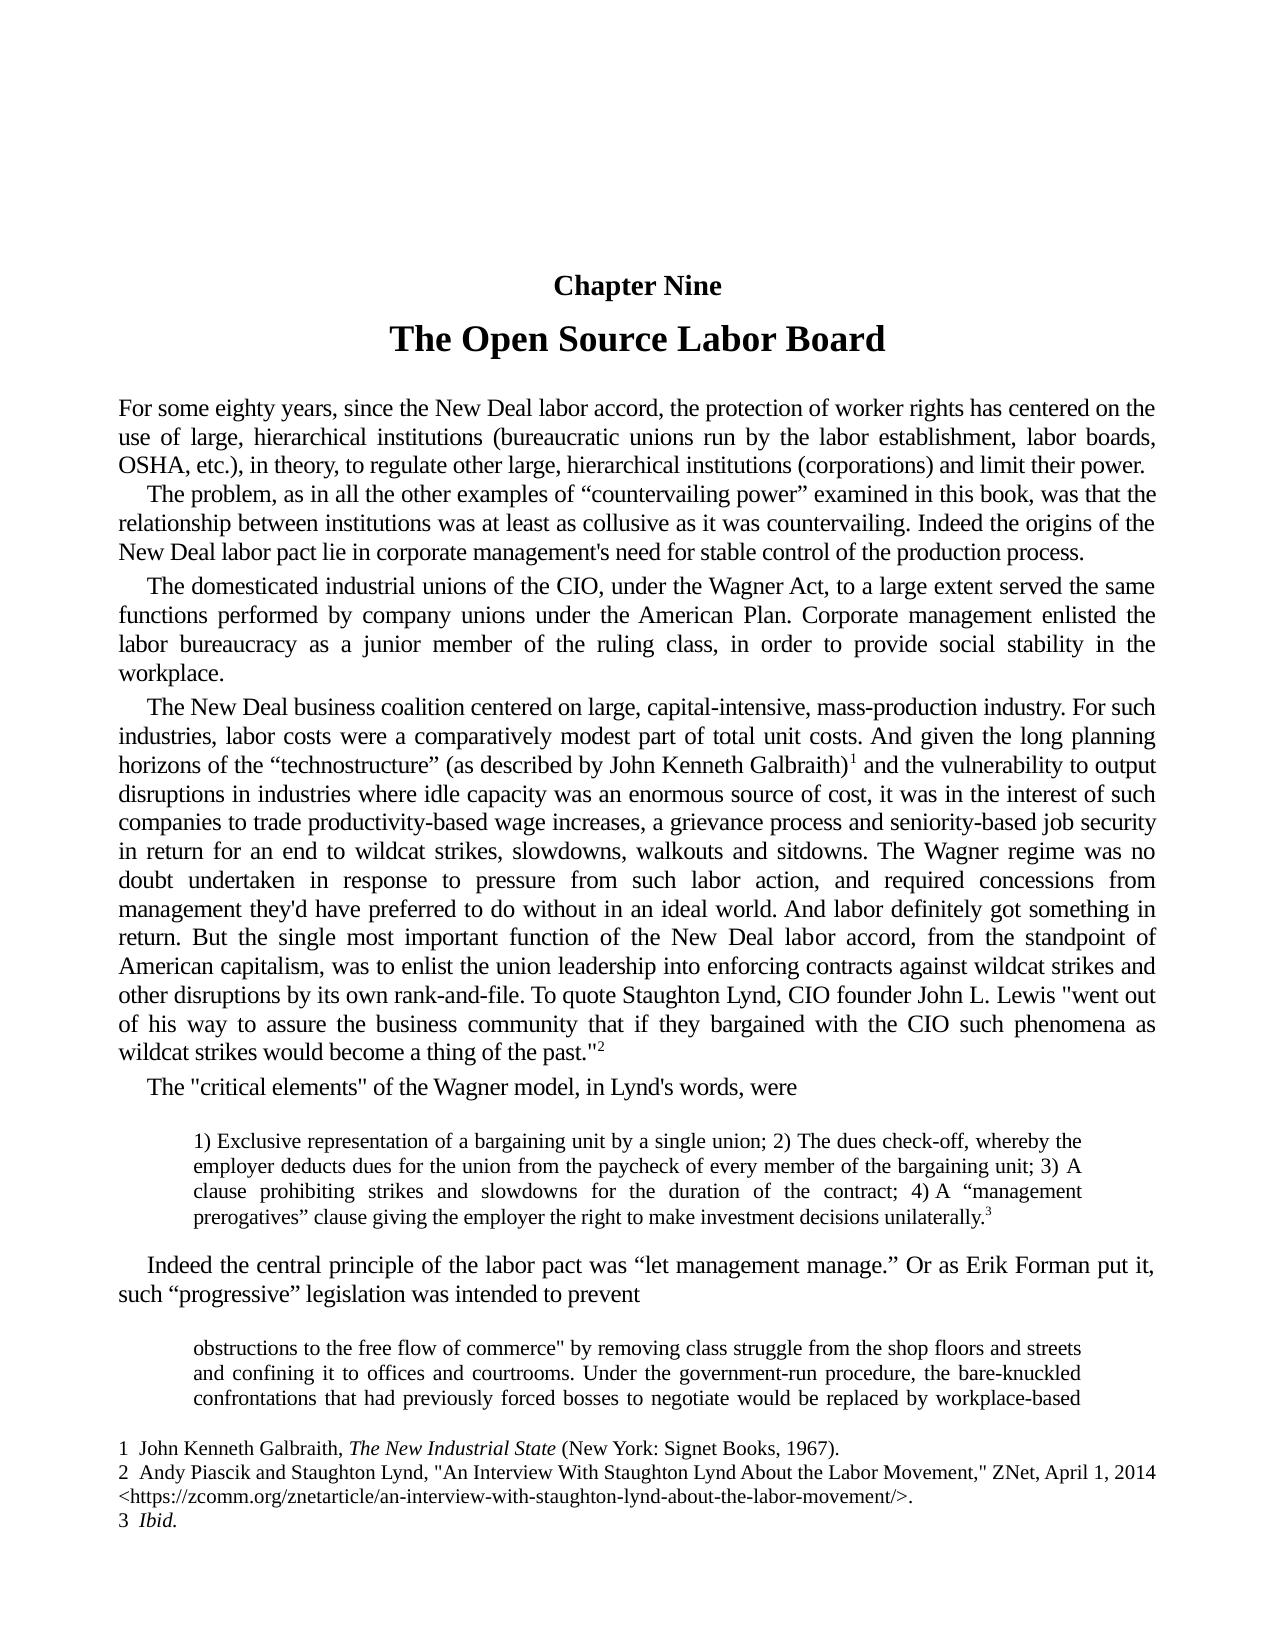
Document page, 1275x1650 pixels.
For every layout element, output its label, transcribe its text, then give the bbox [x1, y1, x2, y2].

text Indeed the central principle of the labor pact was “let management manage.” Or as Erik Forman put it, such “progressive” legislation was intended to prevent [118, 1250, 1157, 1307]
text John Kenneth Galbraith, The New Industrial State (New York: Signet Books, 1967). [118, 1436, 1157, 1460]
text 1) Exclusive representation of a bargaining unit by a single union; 2) The dues check-off, whereby the employer deducts dues for the union from the paycheck of every member of the bargaining unit; 3) A clause prohibiting strikes and slowdowns for the duration of the contract; 4) A “management prerogatives” clause giving the employer the right to make investment decisions unilaterally. [193, 1128, 1082, 1229]
text Andy Piascik and Staughton Lynd, "An Interview With Staughton Lynd About the Labor Movement," ZNet, April 1, 2014 <https://zcomm.org/znetarticle/an-interview-with-staughton-lynd-about-the-labor-movement/>. [118, 1460, 1157, 1508]
text obstructions to the free flow of commerce" by removing class struggle from the shop floors and streets and confining it to offices and courtrooms. Under the government-run procedure, the bare-knuckled confrontations that had previously forced bosses to negotiate would be replaced by workplace-based [193, 1334, 1082, 1410]
text The "critical elements" of the Wagner model, in Lynd's words, were [118, 1072, 1157, 1101]
text The domesticated industrial unions of the CIO, under the Wagner Act, to a large extent served the same functions performed by company unions under the American Plan. Corporate management enlisted the labor bureaucracy as a junior member of the ruling class, in order to provide social stability in the workplace. [118, 571, 1157, 686]
text Chapter Nine [118, 268, 1157, 302]
text The problem, as in all the other examples of “countervailing power” examined in this book, was that the relationship between institutions was at least as collusive as it was countervailing. Indeed the origins of the New Deal labor pact lie in corporate management's need for stable control of the production process. [118, 479, 1157, 565]
text Ibid. [118, 1508, 1157, 1532]
title For some eighty years, since the New Deal labor accord, the protection of worker rights has centered on the use of large, hierarchical institutions (bureaucratic unions run by the labor establishment, labor boards, OSHA, etc.), in theory, to regulate other large, hierarchical institutions (corporations) and limit their power. [118, 393, 1157, 479]
text The New Deal business coalition centered on large, capital-intensive, mass-production industry. For such industries, labor costs were a comparatively modest part of total unit costs. And given the long planning horizons of the “technostructure” (as described by John Kenneth Galbraith) and the vulnerability to output disruptions in industries where idle capacity was an enormous source of cost, it was in the interest of such companies to trade productivity-based wage increases, a grievance process and seniority-based job security in return for an end to wildcat strikes, slowdowns, walkouts and sitdowns. The Wagner regime was no doubt undertaken in response to pressure from such labor action, and required concessions from management they'd have preferred to do without in an ideal world. And labor definitely got something in return. But the single most important function of the New Deal labor accord, from the standpoint of American capitalism, was to enlist the union leadership into enforcing contracts against wildcat strikes and other disruptions by its own rank-and-file. To quote Staughton Lynd, CIO founder John L. Lewis "went out of his way to assure the business community that if they bargained with the CIO such phenomena as wildcat strikes would become a thing of the past." [118, 692, 1157, 1066]
title The Open Source Labor Board [118, 317, 1157, 360]
